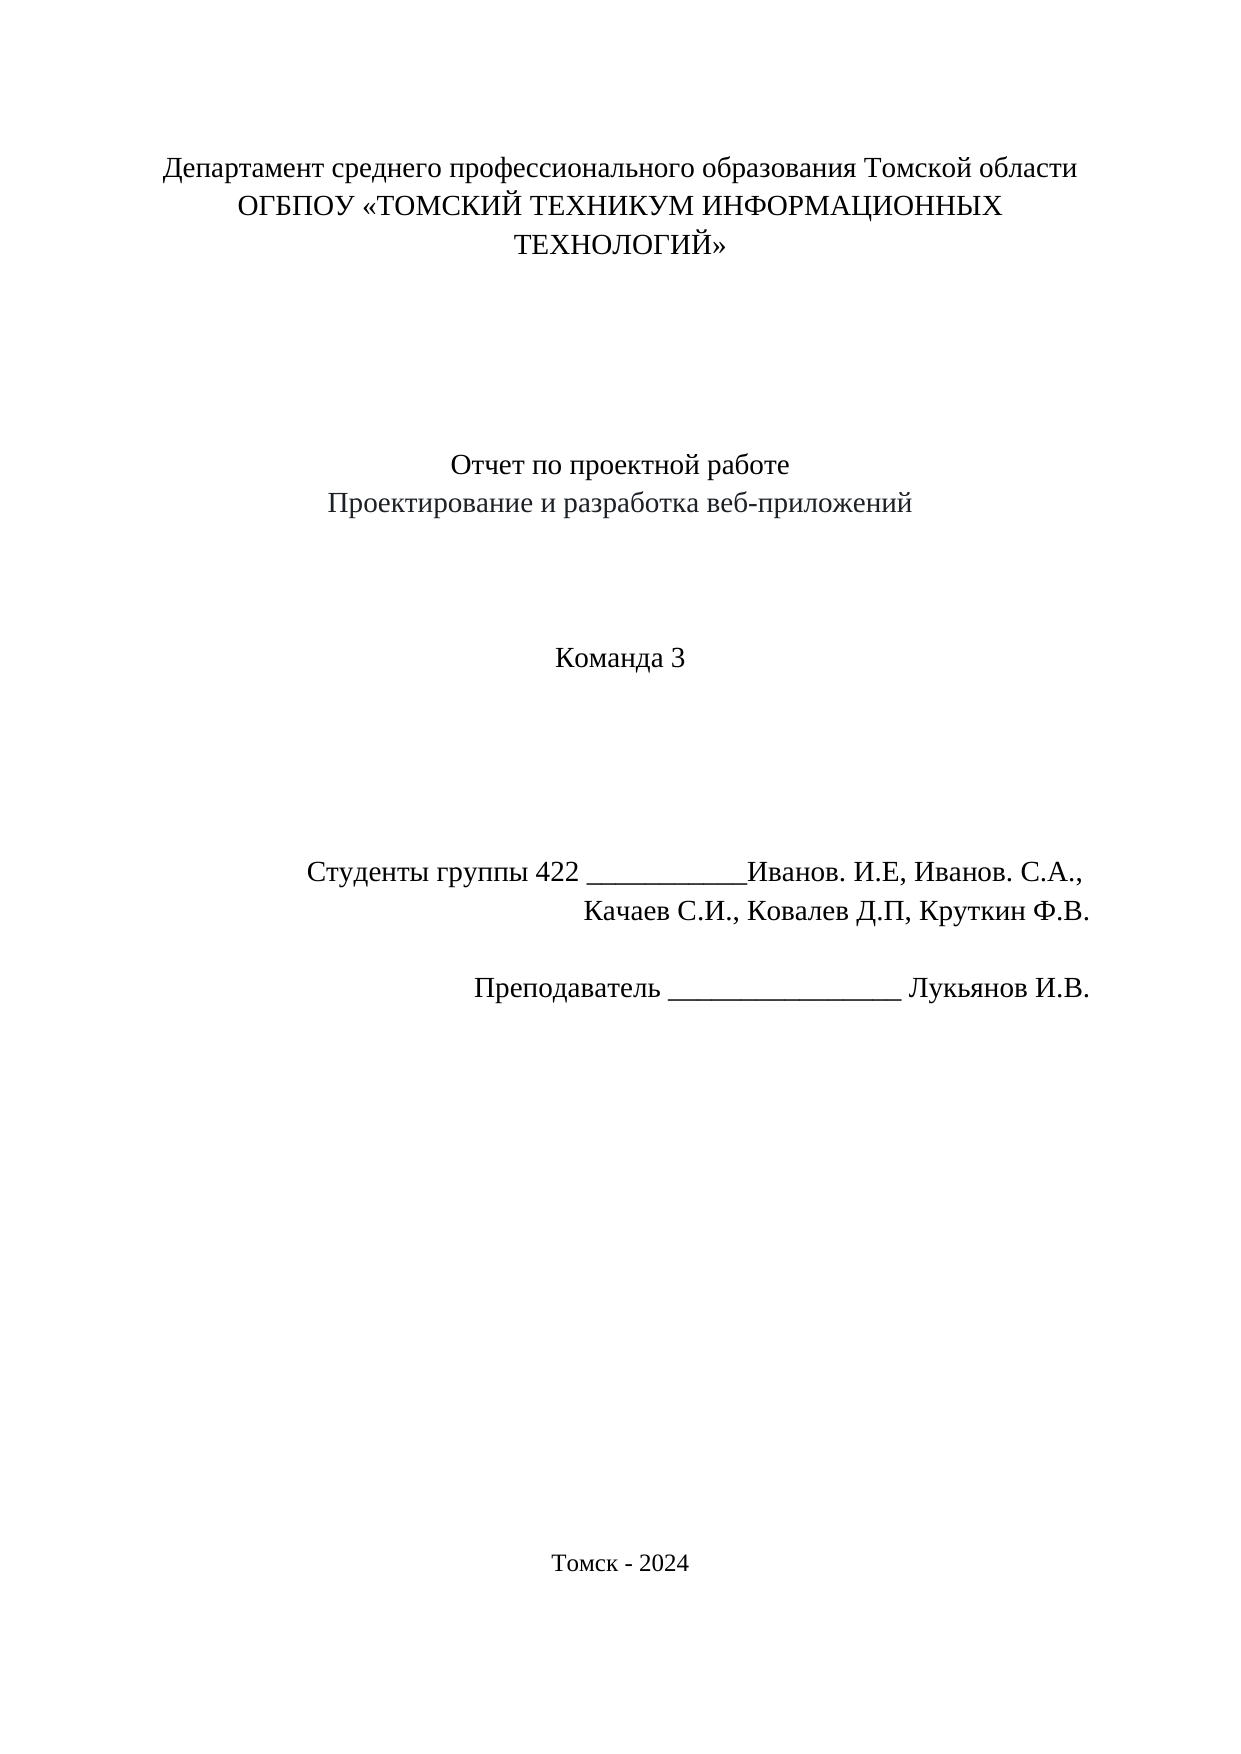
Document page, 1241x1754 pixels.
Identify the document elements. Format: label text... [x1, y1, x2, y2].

text Преподаватель ________________ Лукьянов И.В. [150, 970, 1090, 1003]
text Студенты группы 422 ___________Иванов. И.Е, Иванов. С.А., [150, 854, 1090, 888]
text Отчет по проектной работе [150, 447, 1090, 480]
text Томск - 2024 [150, 1548, 1090, 1577]
text Департамент среднего профессионального образования Томской области [150, 150, 1090, 183]
text ТЕХНОЛОГИЙ» [150, 227, 1090, 261]
text Качаев С.И., Ковалев Д.П, Круткин Ф.В. [150, 893, 1090, 926]
text ОГБПОУ «ТОМСКИЙ ТЕХНИКУМ ИНФОРМАЦИОННЫХ [150, 188, 1090, 222]
text Команда 3 [150, 640, 1090, 673]
subtitle Проектирование и разработка веб-приложений [150, 485, 1090, 519]
